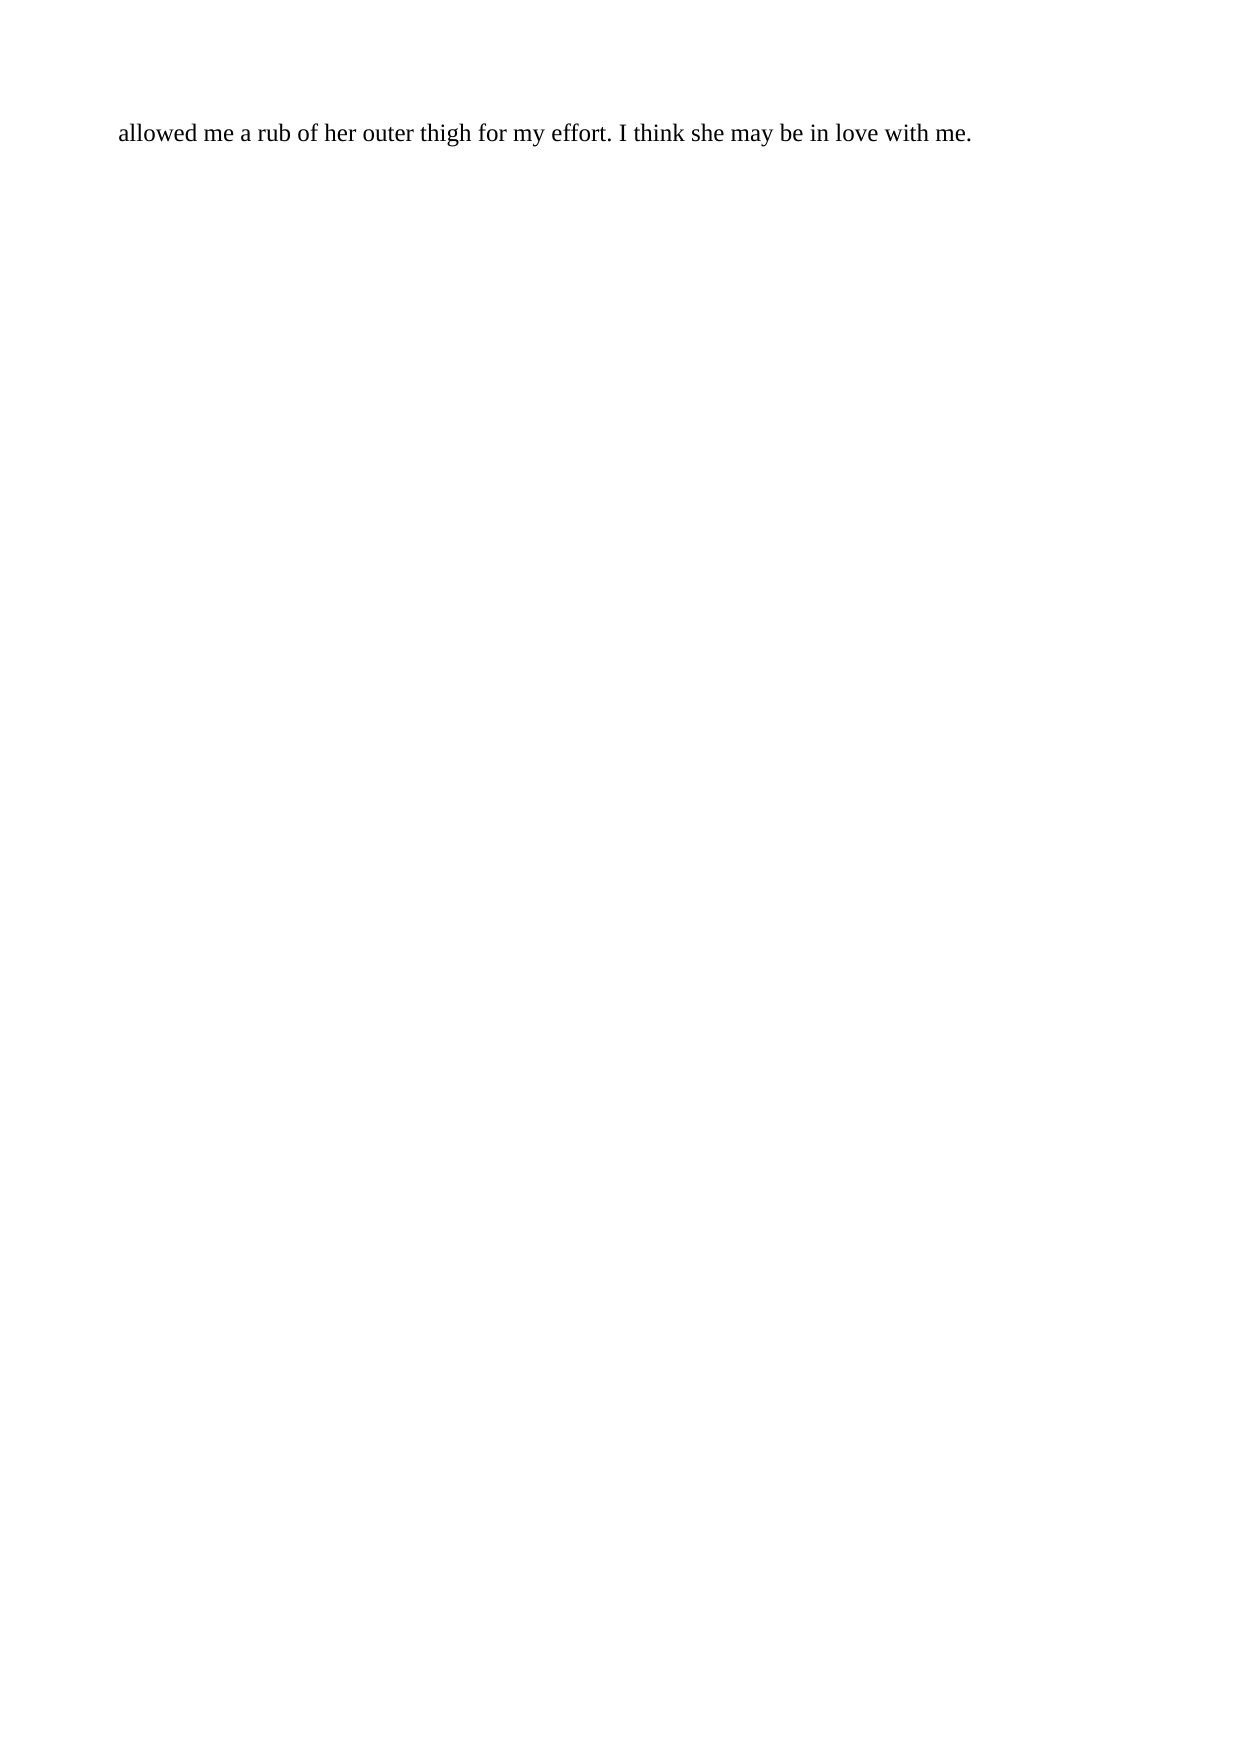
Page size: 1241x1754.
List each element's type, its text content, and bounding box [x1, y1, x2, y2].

text allowed me a rub of her outer thigh for my effort. I think she may be in love with me. [118, 118, 1122, 147]
